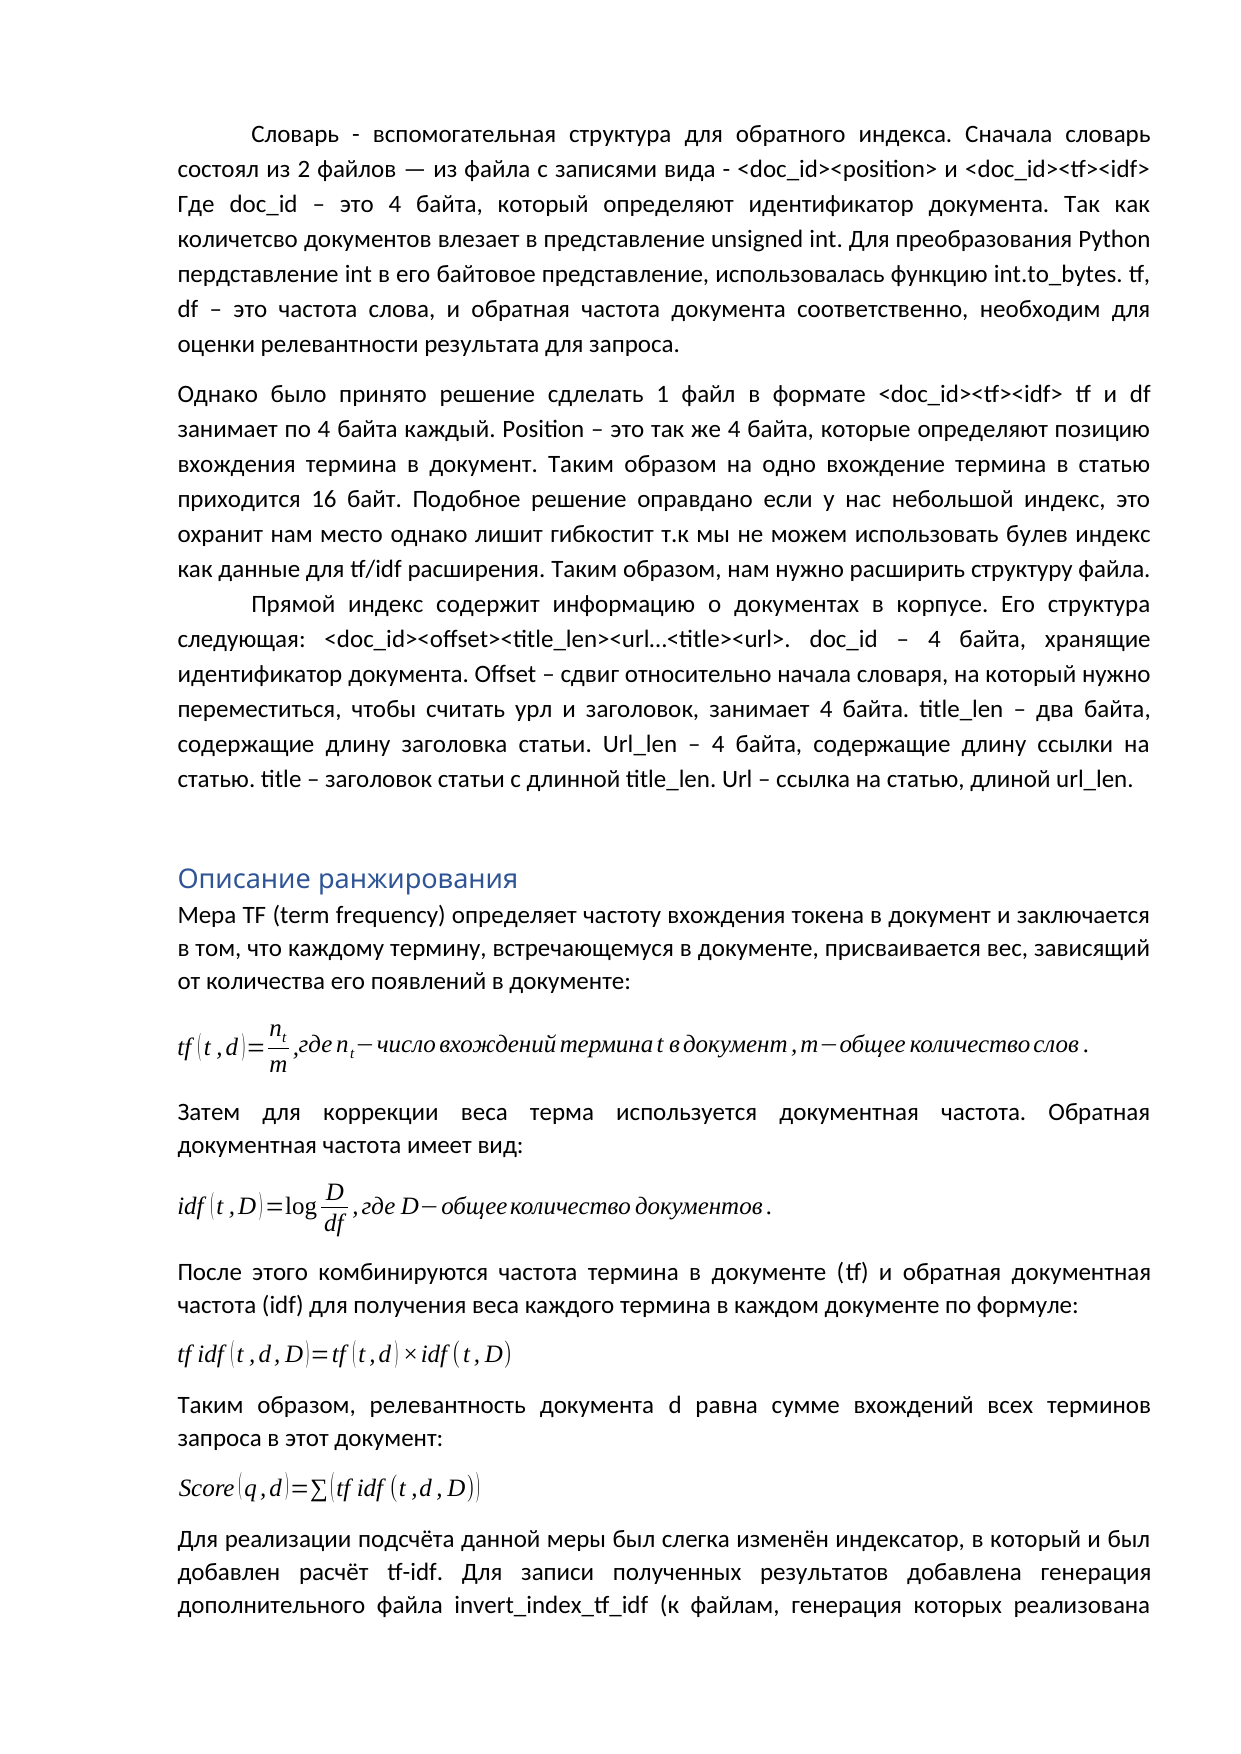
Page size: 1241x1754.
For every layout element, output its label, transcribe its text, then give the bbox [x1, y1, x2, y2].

text Мера TF (term frequency) определяет частоту вхождения токена в документ и заключается в том, что каждому термину, встречающемуся в документе, присваивается вес, зависящий от количества его появлений в документе: [177, 899, 1152, 996]
text Для реализации подсчёта данной меры был слегка изменён индексатор, в который и был добавлен расчёт tf-idf. Для записи полученных результатов добавлена генерация дополнительного файла invert_index_tf_idf (к файлам, генерация которых реализована [177, 1523, 1152, 1620]
subtitle Описание ранжирования [177, 859, 1152, 896]
text Таким образом, релевантность документа d равна сумме вхождений всех терминов запроса в этот документ: [177, 1389, 1152, 1452]
text Затем для коррекции веса терма используется документная частота. Обратная документная частота имеет вид: [177, 1096, 1152, 1160]
text Словарь - вспомогательная структура для обратного индекса. Сначала словарь состоял из 2 файлов — из файла с записями вида - <doc_id><position> и <doc_id><tf><idf> Где doc_id – это 4 байта, который определяют идентификатор документа. Так как количетсво документов влезает в представление unsigned int. Для преобразования Python пердставление int в его байтовое представление, использовалась функцию int.to_bytes. tf, df – это частота слова, и обратная частота документа соответственно, необходим для оценки релевантности результата для запроса. [177, 118, 1152, 359]
text После этого комбинируются частота термина в документе (tf) и обратная документная частота (idf) для получения веса каждого термина в каждом документе по формуле: [177, 1257, 1152, 1320]
text Однако было принято решение сдлелать 1 файл в формате <doc_id><tf><idf> tf и df занимает по 4 байта каждый. Position – это так же 4 байта, которые определяют позицию вхождения термина в документ. Таким образом на одно вхождение термина в статью приходится 16 байт. Подобное решение оправдано если у нас небольшой индекс, это охранит нам место однако лишит гибкостит т.к мы не можем использовать булев индекс как данные для tf/idf расширения. Таким образом, нам нужно расширить структуру файла. Прямой индекс содержит информацию о документах в корпусе. Его структура следующая: <doc_id><offset><title_len><url…<title><url>. doc_id – 4 байта, хранящие идентификатор документа. Offset – сдвиг относительно начала словаря, на который нужно переместиться, чтобы считать урл и заголовок, занимает 4 байта. title_len – два байта, содержащие длину заголовка статьи. Url_len – 4 байта, содержащие длину ссылки на статью. title – заголовок статьи с длинной title_len. Url – ссылка на статью, длиной url_len. [177, 378, 1152, 793]
